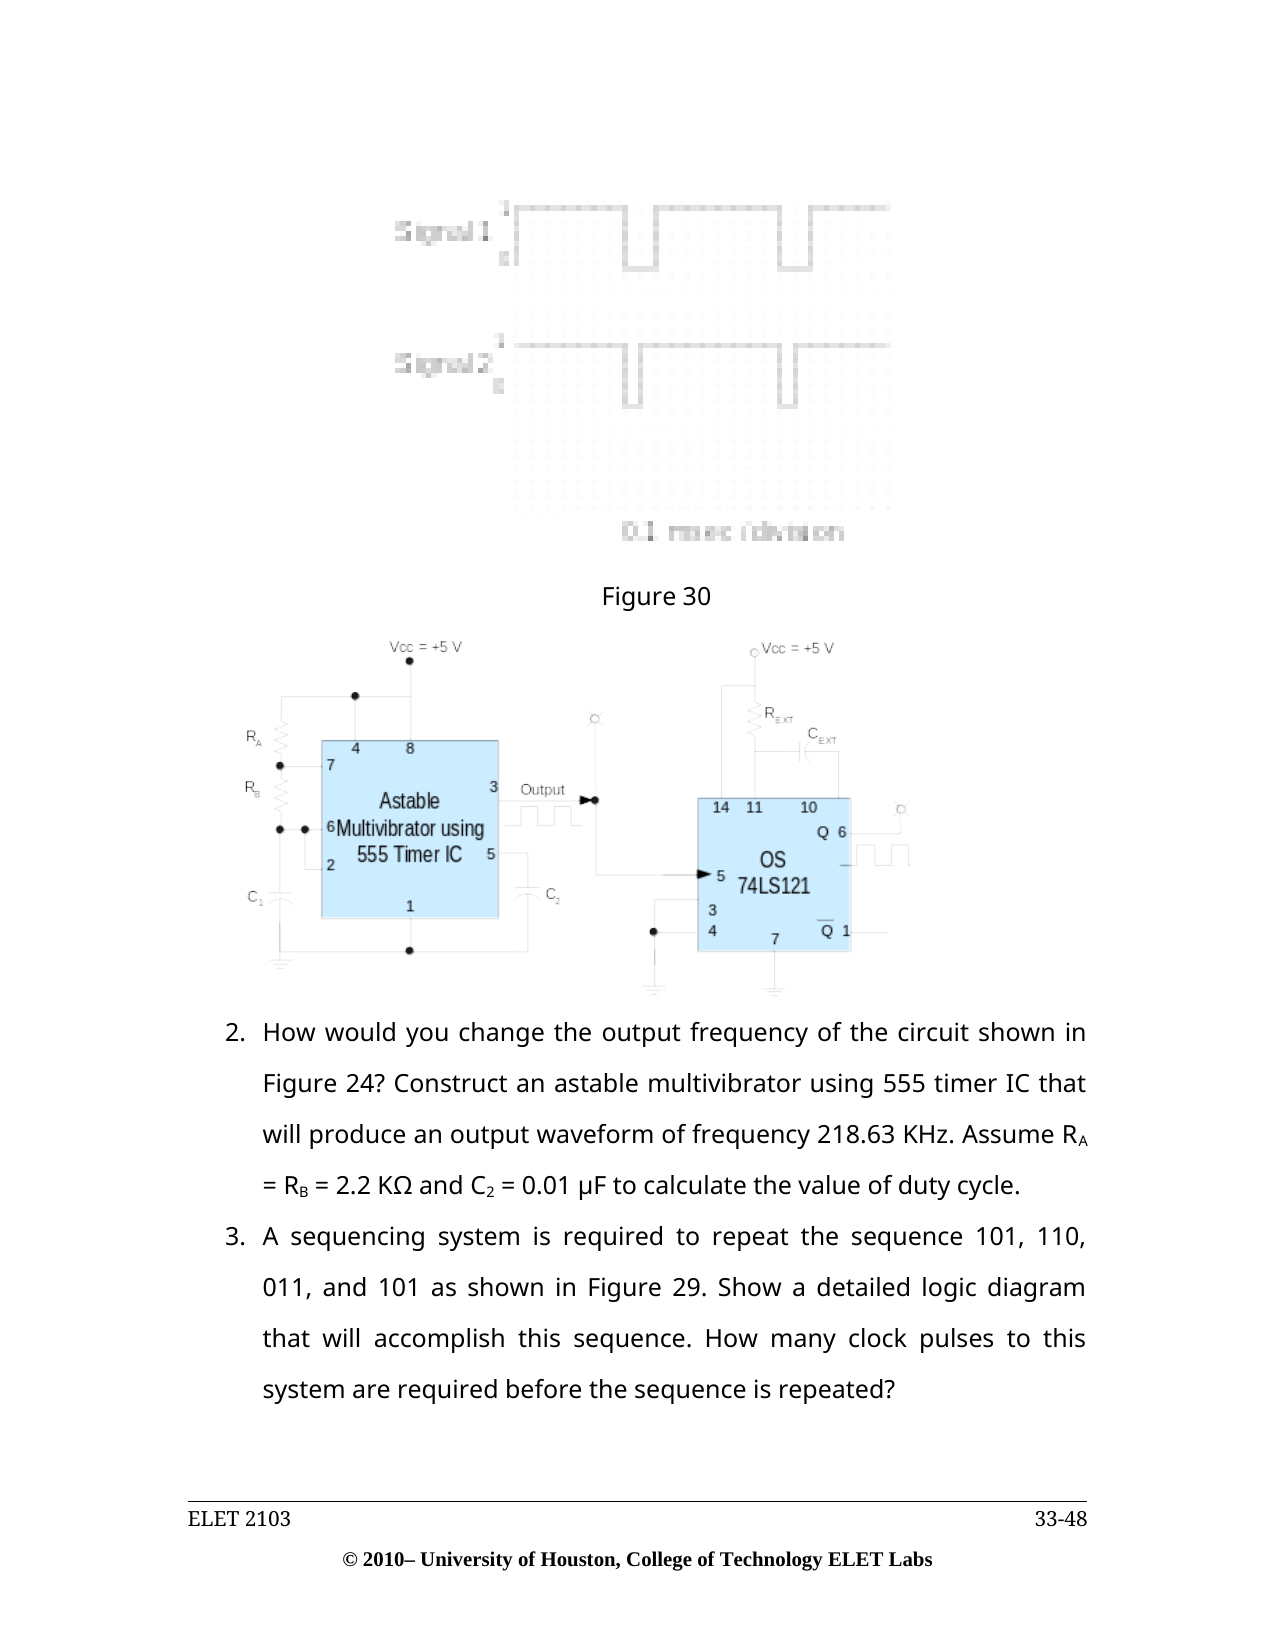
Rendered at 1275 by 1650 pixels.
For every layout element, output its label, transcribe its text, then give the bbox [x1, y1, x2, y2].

text Figure 30 [225, 579, 1087, 613]
list A sequencing system is required to repeat the sequence 101, 110, 011, and 101 as shown in Figure 29. Show a detailed logic diagram that will accomplish this sequence. How many clock pulses to this system are required before the sequence is repeated? [225, 1219, 1087, 1406]
list How would you change the output frequency of the circuit shown in Figure 24? Construct an astable multivibrator using 555 timer IC that will produce an output waveform of frequency 218.63 KHz. Assume RA = RB = 2.2 KΩ and C2 = 0.01 µF to calculate the value of duty cycle. [225, 1015, 1087, 1202]
